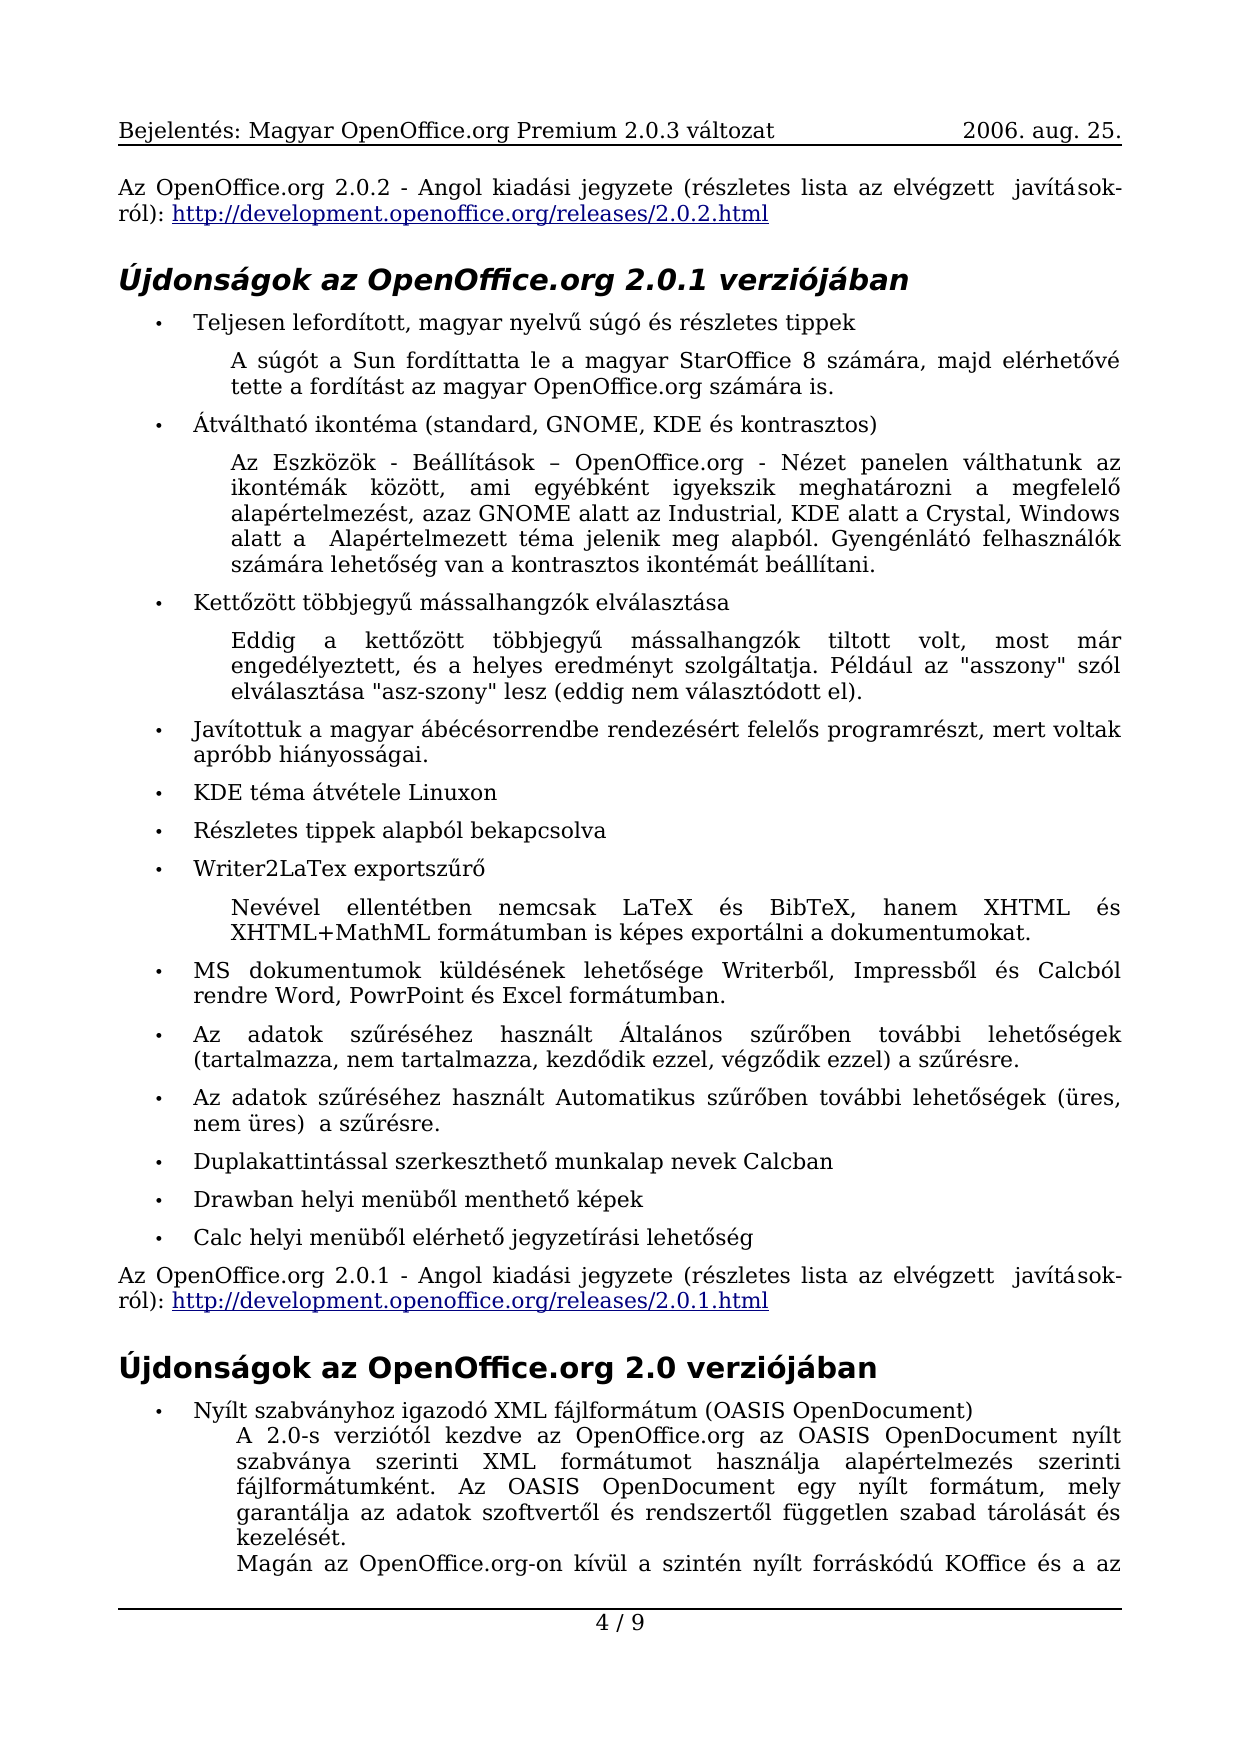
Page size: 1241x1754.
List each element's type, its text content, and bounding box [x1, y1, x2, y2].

list KDE téma átvétele Linuxon [156, 781, 1122, 806]
list Az adatok szűréséhez használt Automatikus szűrőben további lehetőségek (üres, nem üres) a szűrésre. [156, 1085, 1122, 1136]
list Részletes tippek alapból bekapcsolva [156, 818, 1122, 844]
text Az OpenOffice.org 2.0.1 - Angol kiadási jegyzete (részletes lista az elvégzett javítá­sok­ról): http://development.openoffice.org/releases/2.0.1.html [118, 1263, 1122, 1314]
list Az Eszközök - Beállítások – OpenOffice.org - Nézet panelen válthatunk az ikontémák között, ami egyébként igyekszik meghatározni a megfelelő alapértelmezést, azaz GNOME alatt az Industrial, KDE alatt a Crystal, Windows alatt a Alapértelmezett téma jelenik meg alapból. Gyengénlátó felhasználók számára lehetőség van a kontrasztos ikontémát beállítani. [193, 450, 1122, 577]
list Átváltható ikontéma (standard, GNOME, KDE és kontrasztos) [156, 412, 1122, 437]
text Az OpenOffice.org 2.0.2 - Angol kiadási jegyzete (részletes lista az elvégzett javítá­sok­ról): http://development.openoffice.org/releases/2.0.2.html [118, 175, 1122, 226]
list Writer2LaTex exportszűrő [156, 857, 1122, 882]
list Nyílt szabványhoz igazodó XML fájlformátum (OASIS OpenDocument) [156, 1398, 1122, 1423]
list Drawban helyi menüből menthető képek [156, 1187, 1122, 1212]
list Kettőzött többjegyű mássalhangzók elválasztása [156, 590, 1122, 615]
list Javítottuk a magyar ábécésorrendbe rendezésért felelős programrészt, mert voltak apróbb hiányosságai. [156, 717, 1122, 768]
subtitle Újdonságok az OpenOffice.org 2.0.1 verziójában [118, 264, 1122, 298]
list Nevével ellentétben nemcsak LaTeX és BibTeX, hanem XHTML és XHTML+MathML formátumban is képes exportálni a dokumentumokat. [193, 894, 1122, 946]
list Teljesen lefordított, magyar nyelvű súgó és részletes tippek [156, 310, 1122, 336]
list Duplakattintással szerkeszthető munkalap nevek Calcban [156, 1149, 1122, 1174]
subtitle Újdonságok az OpenOffice.org 2.0 verziójában [118, 1351, 1122, 1385]
list Calc helyi menüből elérhető jegyzetírási lehetőség [156, 1225, 1122, 1250]
list A súgót a Sun fordíttatta le a magyar StarOffice 8 számára, majd elérhetővé tette a fordítást az magyar OpenOffice.org számára is. [193, 348, 1122, 399]
list Az adatok szűréséhez használt Általános szűrőben további lehetőségek (tartalmazza, nem tartalmazza, kezdődik ezzel, végződik ezzel) a szűrésre. [156, 1022, 1122, 1073]
list Eddig a kettőzött többjegyű mássalhangzók tiltott volt, most már engedélyeztett, és a helyes eredményt szolgáltatja. Például az "asszony" szól elválasztása "asz-szony" lesz (eddig nem választódott el). [193, 628, 1122, 704]
text A 2.0-s verziótól kezdve az OpenOffice.org az OASIS OpenDocument nyílt szabványa szerinti XML formátumot használja alapértelmezés szerinti fájlformátumként. Az OASIS OpenDocument egy nyílt formátum, mely garantálja az adatok szoftvertől és rendszertől független szabad tárolását és kezelését. [236, 1423, 1122, 1551]
list MS dokumentumok küldésének lehetősége Writerből, Impressből és Calcból rendre Word, PowrPoint és Excel formátumban. [156, 958, 1122, 1009]
text Magán az OpenOffice.org-on kívül a szintén nyílt forráskódú KOffice és a az [236, 1551, 1122, 1576]
